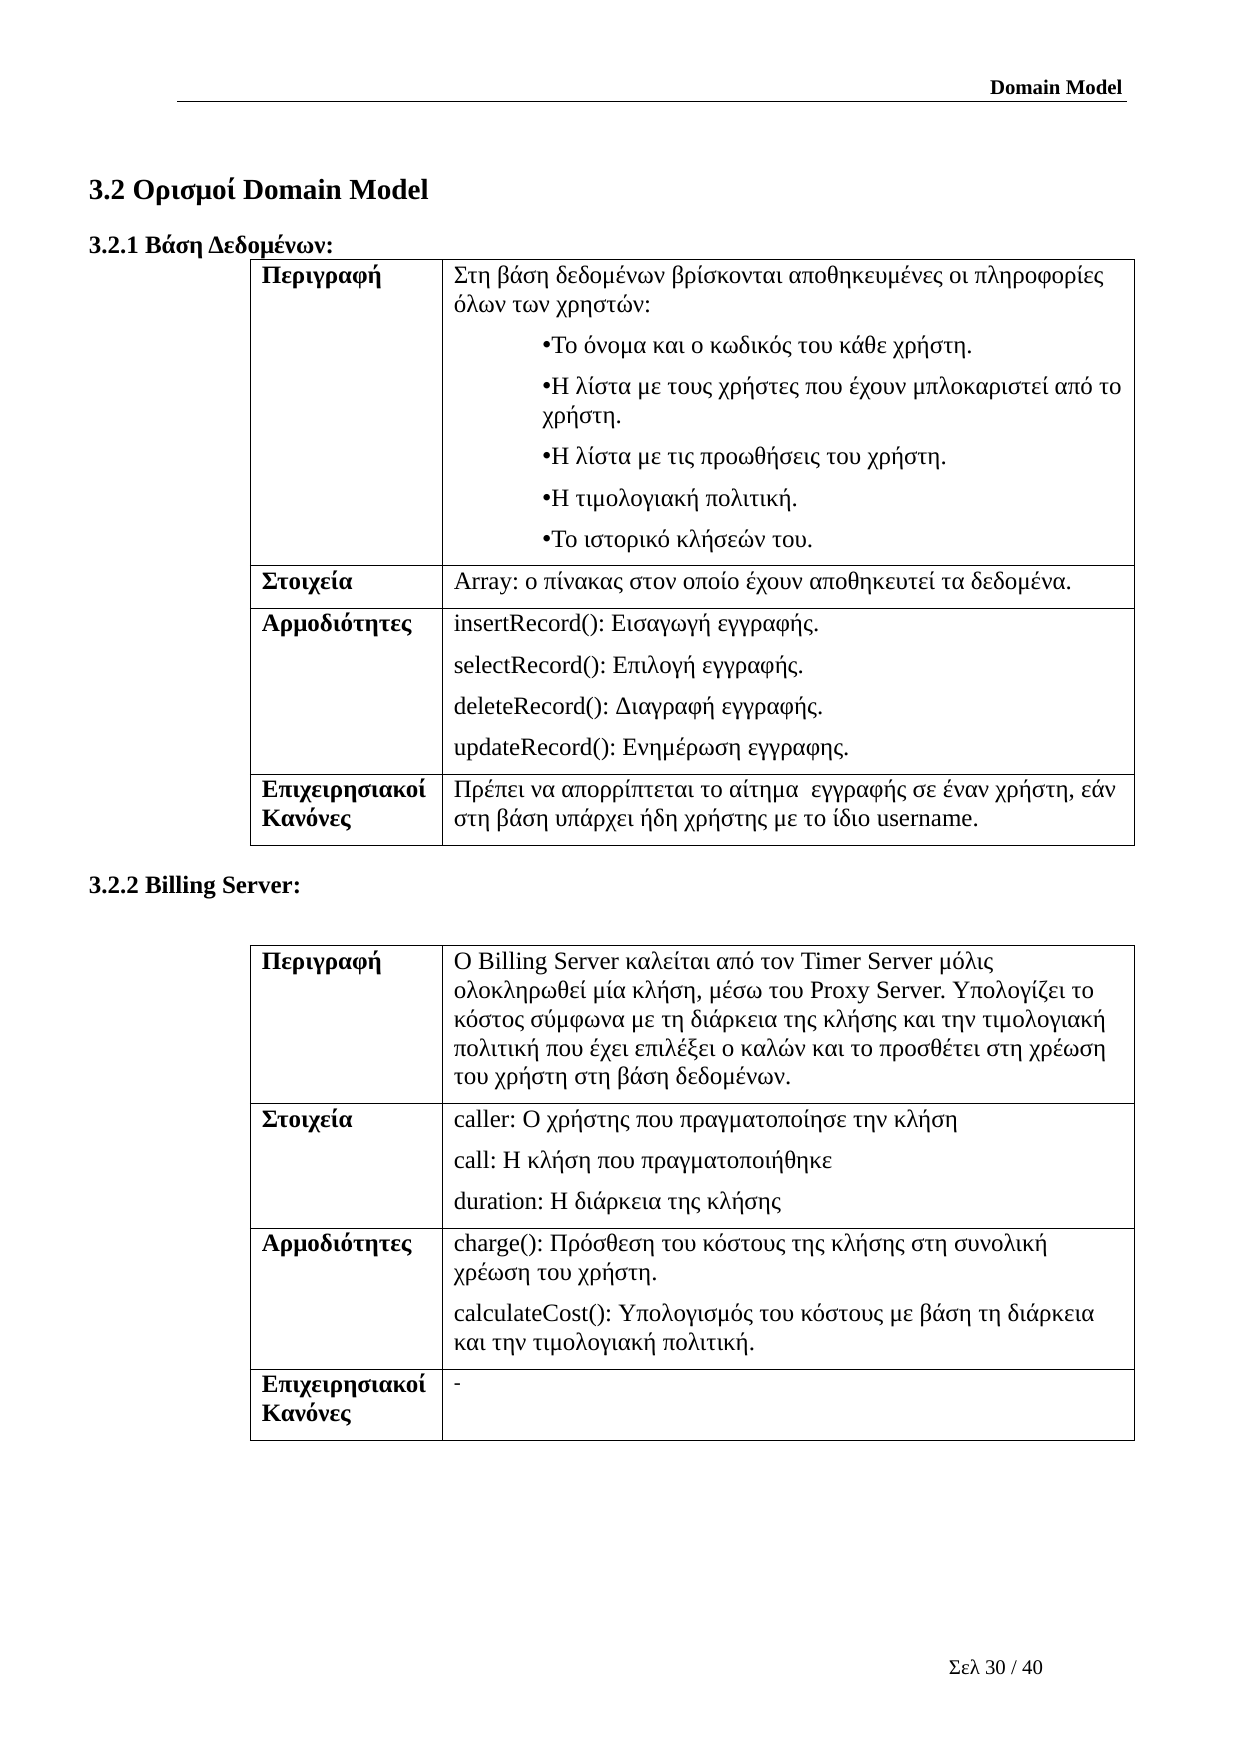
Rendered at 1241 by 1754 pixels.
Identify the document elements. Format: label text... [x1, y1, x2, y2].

subtitle Βάση Δεδομένων: [88, 230, 1122, 259]
table_cell insertRecord(): Εισαγωγή εγγραφής. selectRecord(): Επιλογή εγγραφής. deleteRecord(): Διαγραφή εγγραφής. updateRecord(): Ενημέρωση εγγραφης. [443, 609, 1134, 773]
table_cell Στοιχεία [251, 1104, 442, 1227]
subtitle Billing Server: [88, 871, 1122, 899]
table_header Ο Billing Server καλείται από τον Timer Server μόλις ολοκληρωθεί μία κλήση, μέσω του Proxy Server. Υπολογίζει το κόστος σύμφωνα με τη διάρκεια της κλήσης και την τιμολογιακή πολιτική που έχει επιλέξει ο καλών και το προσθέτει στη χρέωση του χρήστη στη βάση δεδομένων. [443, 946, 1134, 1103]
table_cell charge(): Πρόσθεση του κόστους της κλήσης στη συνολική χρέωση του χρήστη. calculateCost(): Υπολογισμός του κόστους με βάση τη διάρκεια και την τιμολογιακή πολιτική. [443, 1229, 1134, 1368]
table_cell - [443, 1370, 1134, 1439]
table_cell Αρμοδιότητες [251, 609, 442, 773]
table_cell Πρέπει να απορρίπτεται το αίτημα εγγραφής σε έναν χρήστη, εάν στη βάση υπάρχει ήδη χρήστης με το ίδιο username. [443, 775, 1134, 844]
table_header Περιγραφή [251, 260, 442, 565]
subtitle Ορισμοί Domain Model [88, 172, 1122, 205]
table_header Στη βάση δεδομένων βρίσκονται αποθηκευμένες οι πληροφορίες όλων των χρηστών: Το όνομα και ο κωδικός του κάθε χρήστη. Η λίστα με τους χρήστες που έχουν μπλοκαριστεί από το χρήστη. Η λίστα με τις προωθήσεις του χρήστη. Η τιμολογιακή πολιτική. Το ιστορικό κλήσεών του. [443, 260, 1134, 565]
table_cell Αρμοδιότητες [251, 1229, 442, 1368]
table_cell Επιχειρησιακοί Κανόνες [251, 1370, 442, 1439]
table_cell Array: ο πίνακας στον οποίο έχουν αποθηκευτεί τα δεδομένα. [443, 566, 1134, 607]
table_header Περιγραφή [251, 946, 442, 1103]
table_cell Στοιχεία [251, 566, 442, 607]
table_cell caller: Ο χρήστης που πραγματοποίησε την κλήση call: Η κλήση που πραγματοποιήθηκε duration: Η διάρκεια της κλήσης [443, 1104, 1134, 1227]
table_cell Επιχειρησιακοί Κανόνες [251, 775, 442, 844]
